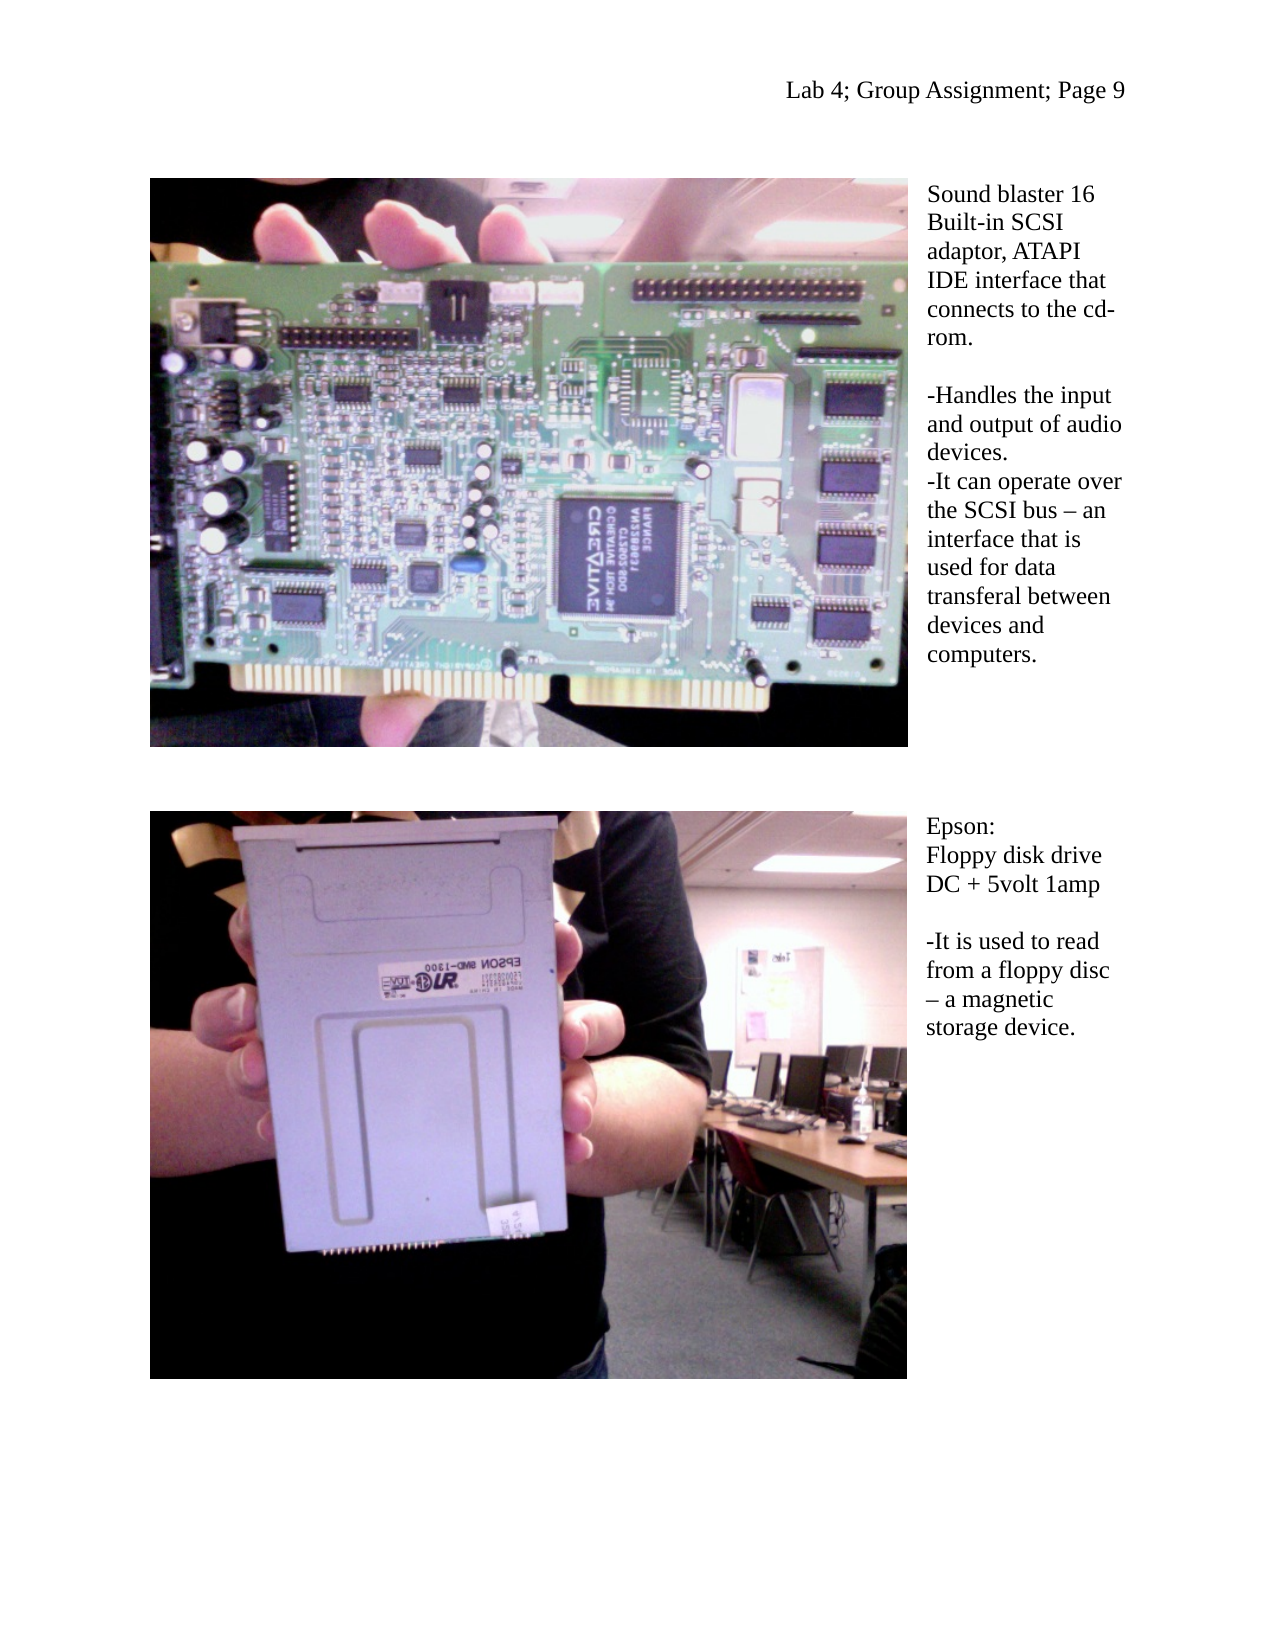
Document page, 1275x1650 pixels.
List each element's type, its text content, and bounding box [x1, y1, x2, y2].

text Floppy disk drive [907, 840, 1125, 869]
text Sound blaster 16 [908, 179, 1125, 207]
text Built-in SCSI adaptor, ATAPI IDE interface that connects to the cd-rom. [908, 207, 1125, 380]
picture [150, 811, 907, 1379]
text -Handles the input and output of audio devices. [908, 380, 1125, 466]
text Epson: [907, 811, 1125, 840]
text DC + 5volt 1amp [907, 869, 1125, 926]
text -It is used to read from a floppy disc – a magnetic storage device. [907, 926, 1125, 1041]
picture [150, 178, 908, 747]
text -It can operate over the SCSI bus – an interface that is used for data transferal between devices and computers. [908, 466, 1125, 667]
